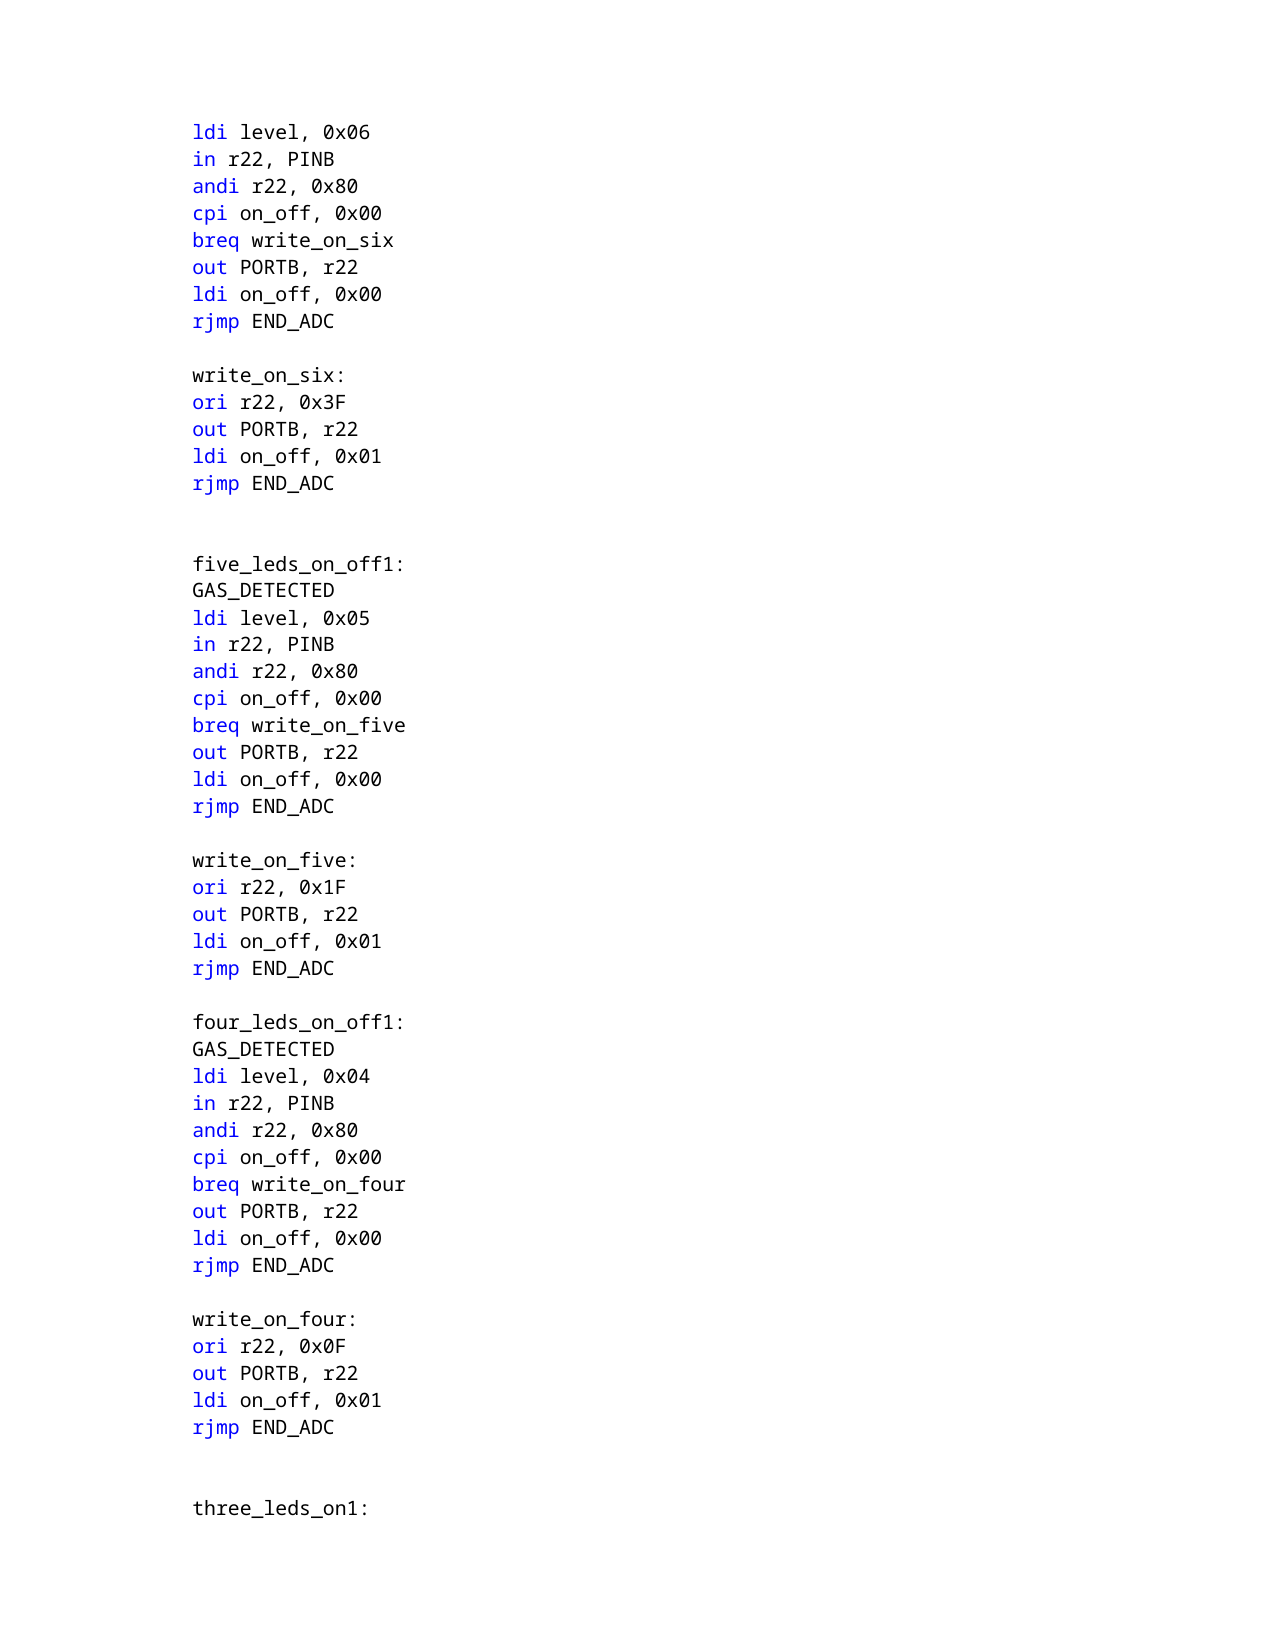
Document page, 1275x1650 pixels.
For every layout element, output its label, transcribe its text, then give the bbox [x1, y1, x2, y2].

text breq write_on_five [118, 712, 1157, 739]
text ldi on_off, 0x00 [118, 280, 1157, 307]
text andi r22, 0x80 [118, 658, 1157, 685]
text rjmp END_ADC [118, 1251, 1157, 1278]
text five_leds_on_off1: [118, 550, 1157, 577]
text write_on_four: [118, 1305, 1157, 1332]
text out PORTB, r22 [118, 415, 1157, 442]
text rjmp END_ADC [118, 793, 1157, 819]
text ldi on_off, 0x01 [118, 442, 1157, 469]
text out PORTB, r22 [118, 739, 1157, 766]
text cpi on_off, 0x00 [118, 199, 1157, 226]
text ldi level, 0x06 [118, 118, 1157, 145]
text andi r22, 0x80 [118, 1116, 1157, 1143]
text in r22, PINB [118, 631, 1157, 658]
text three_leds_on1: [118, 1494, 1157, 1521]
text GAS_DETECTED [118, 1035, 1157, 1062]
text out PORTB, r22 [118, 901, 1157, 927]
text ori r22, 0x1F [118, 873, 1157, 901]
text ori r22, 0x0F [118, 1332, 1157, 1359]
text andi r22, 0x80 [118, 172, 1157, 199]
text rjmp END_ADC [118, 469, 1157, 496]
text in r22, PINB [118, 1089, 1157, 1116]
text breq write_on_six [118, 226, 1157, 253]
text out PORTB, r22 [118, 1197, 1157, 1224]
text out PORTB, r22 [118, 253, 1157, 280]
text ldi level, 0x05 [118, 604, 1157, 631]
text ldi level, 0x04 [118, 1062, 1157, 1089]
text GAS_DETECTED [118, 577, 1157, 604]
text cpi on_off, 0x00 [118, 685, 1157, 712]
text rjmp END_ADC [118, 1413, 1157, 1440]
text out PORTB, r22 [118, 1359, 1157, 1386]
text rjmp END_ADC [118, 307, 1157, 334]
text ldi on_off, 0x00 [118, 766, 1157, 793]
text ldi on_off, 0x01 [118, 1386, 1157, 1413]
text write_on_five: [118, 847, 1157, 873]
text four_leds_on_off1: [118, 1008, 1157, 1035]
text ldi on_off, 0x01 [118, 927, 1157, 954]
text breq write_on_four [118, 1170, 1157, 1197]
text rjmp END_ADC [118, 954, 1157, 981]
text cpi on_off, 0x00 [118, 1143, 1157, 1170]
text in r22, PINB [118, 145, 1157, 172]
text ori r22, 0x3F [118, 388, 1157, 415]
text write_on_six: [118, 361, 1157, 388]
text ldi on_off, 0x00 [118, 1224, 1157, 1251]
